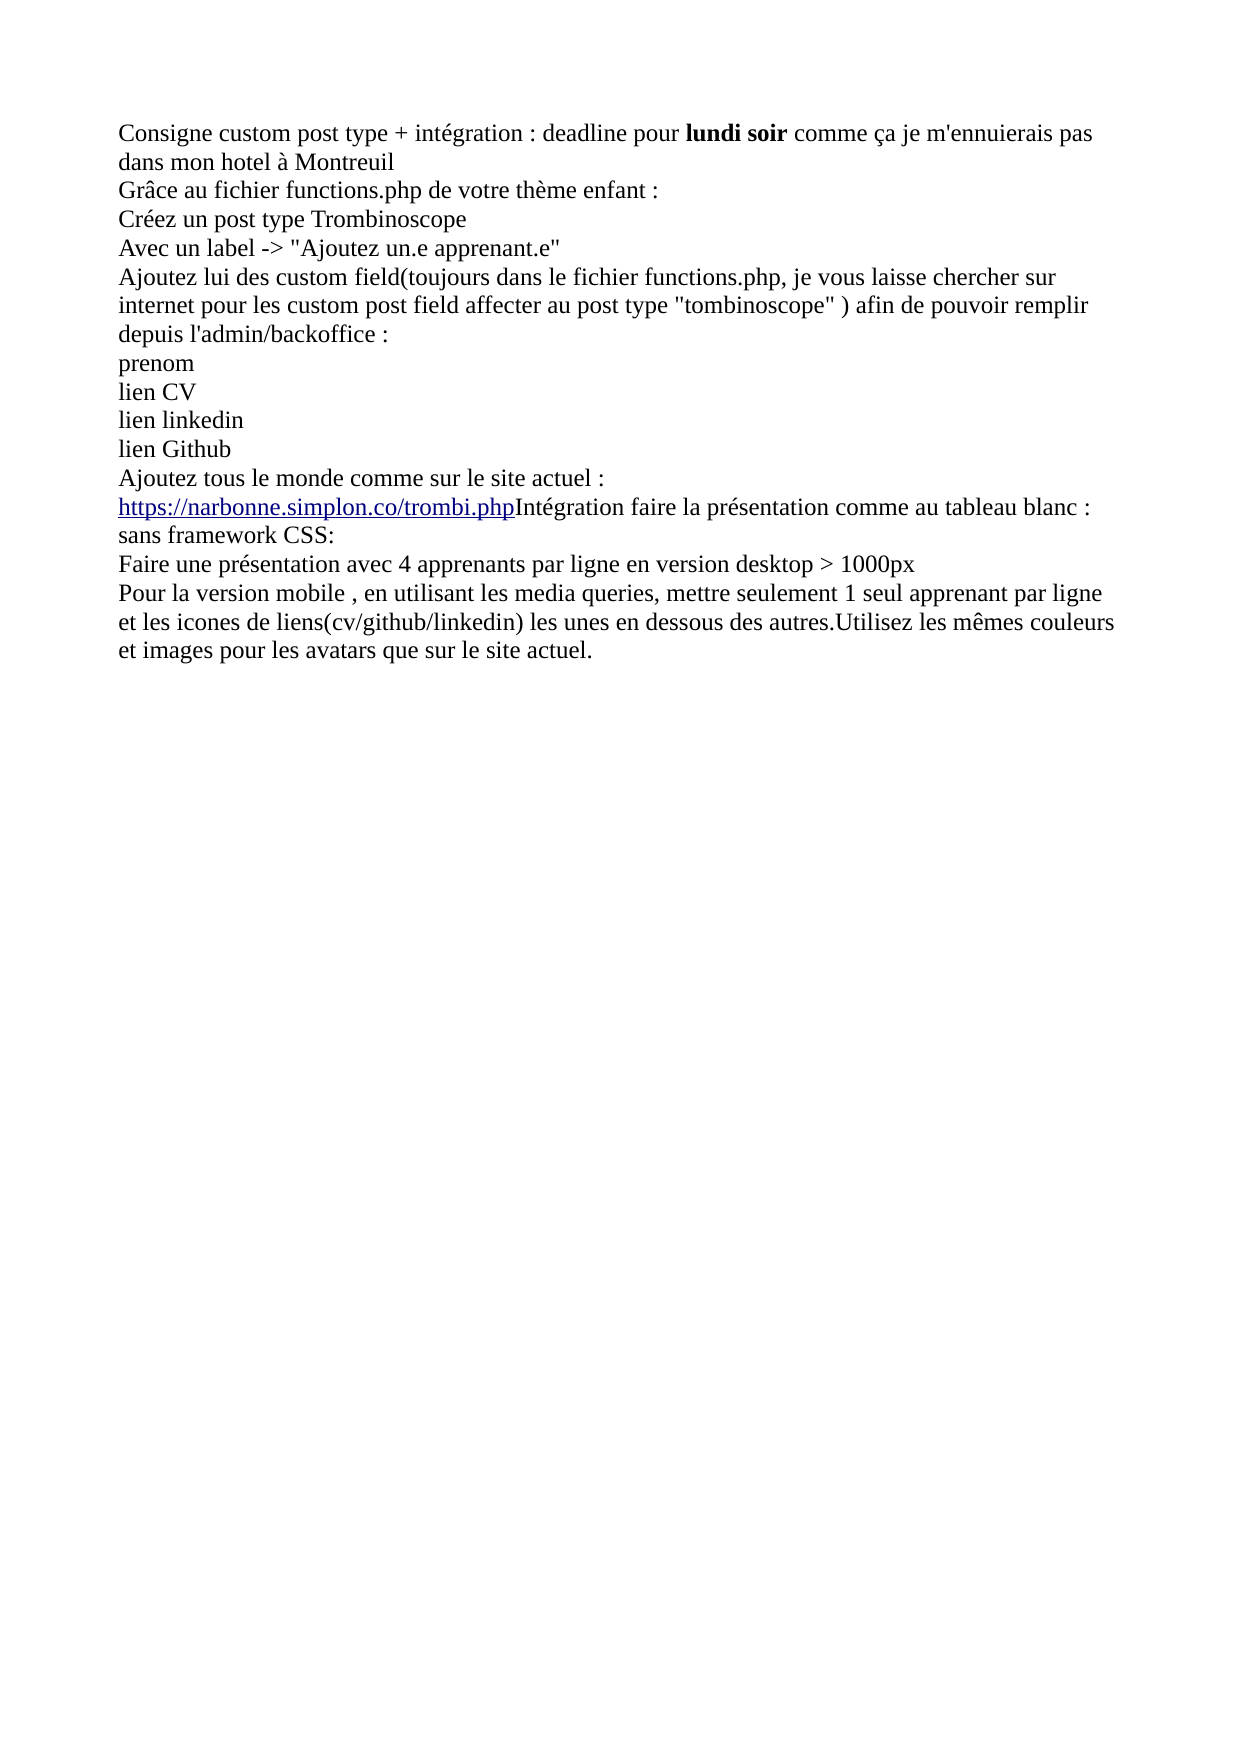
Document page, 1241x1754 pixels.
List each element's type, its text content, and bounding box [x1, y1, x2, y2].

text Grâce au fichier functions.php de votre thème enfant : Créez un post type Trombinoscope Avec un label -> "Ajoutez un.e apprenant.e" Ajoutez lui des custom field(toujours dans le fichier functions.php, je vous laisse chercher sur internet pour les custom post field affecter au post type "tombinoscope" ) afin de pouvoir remplir depuis l'admin/backoffice : prenom lien CV lien linkedin lien Github [118, 176, 1122, 463]
text Ajoutez tous le monde comme sur le site actuel : https://narbonne.simplon.co/trombi.phpIntégration faire la présentation comme au tableau blanc : sans framework CSS: Faire une présentation avec 4 apprenants par ligne en version desktop > 1000px Pour la version mobile , en utilisant les media queries, mettre seulement 1 seul apprenant par ligne et les icones de liens(cv/github/linkedin) les unes en dessous des autres.Utilisez les mêmes couleurs et images pour les avatars que sur le site actuel. [118, 463, 1122, 664]
text Consigne custom post type + intégration : deadline pour lundi soir comme ça je m'ennuierais pas dans mon hotel à Montreuil [118, 118, 1122, 176]
